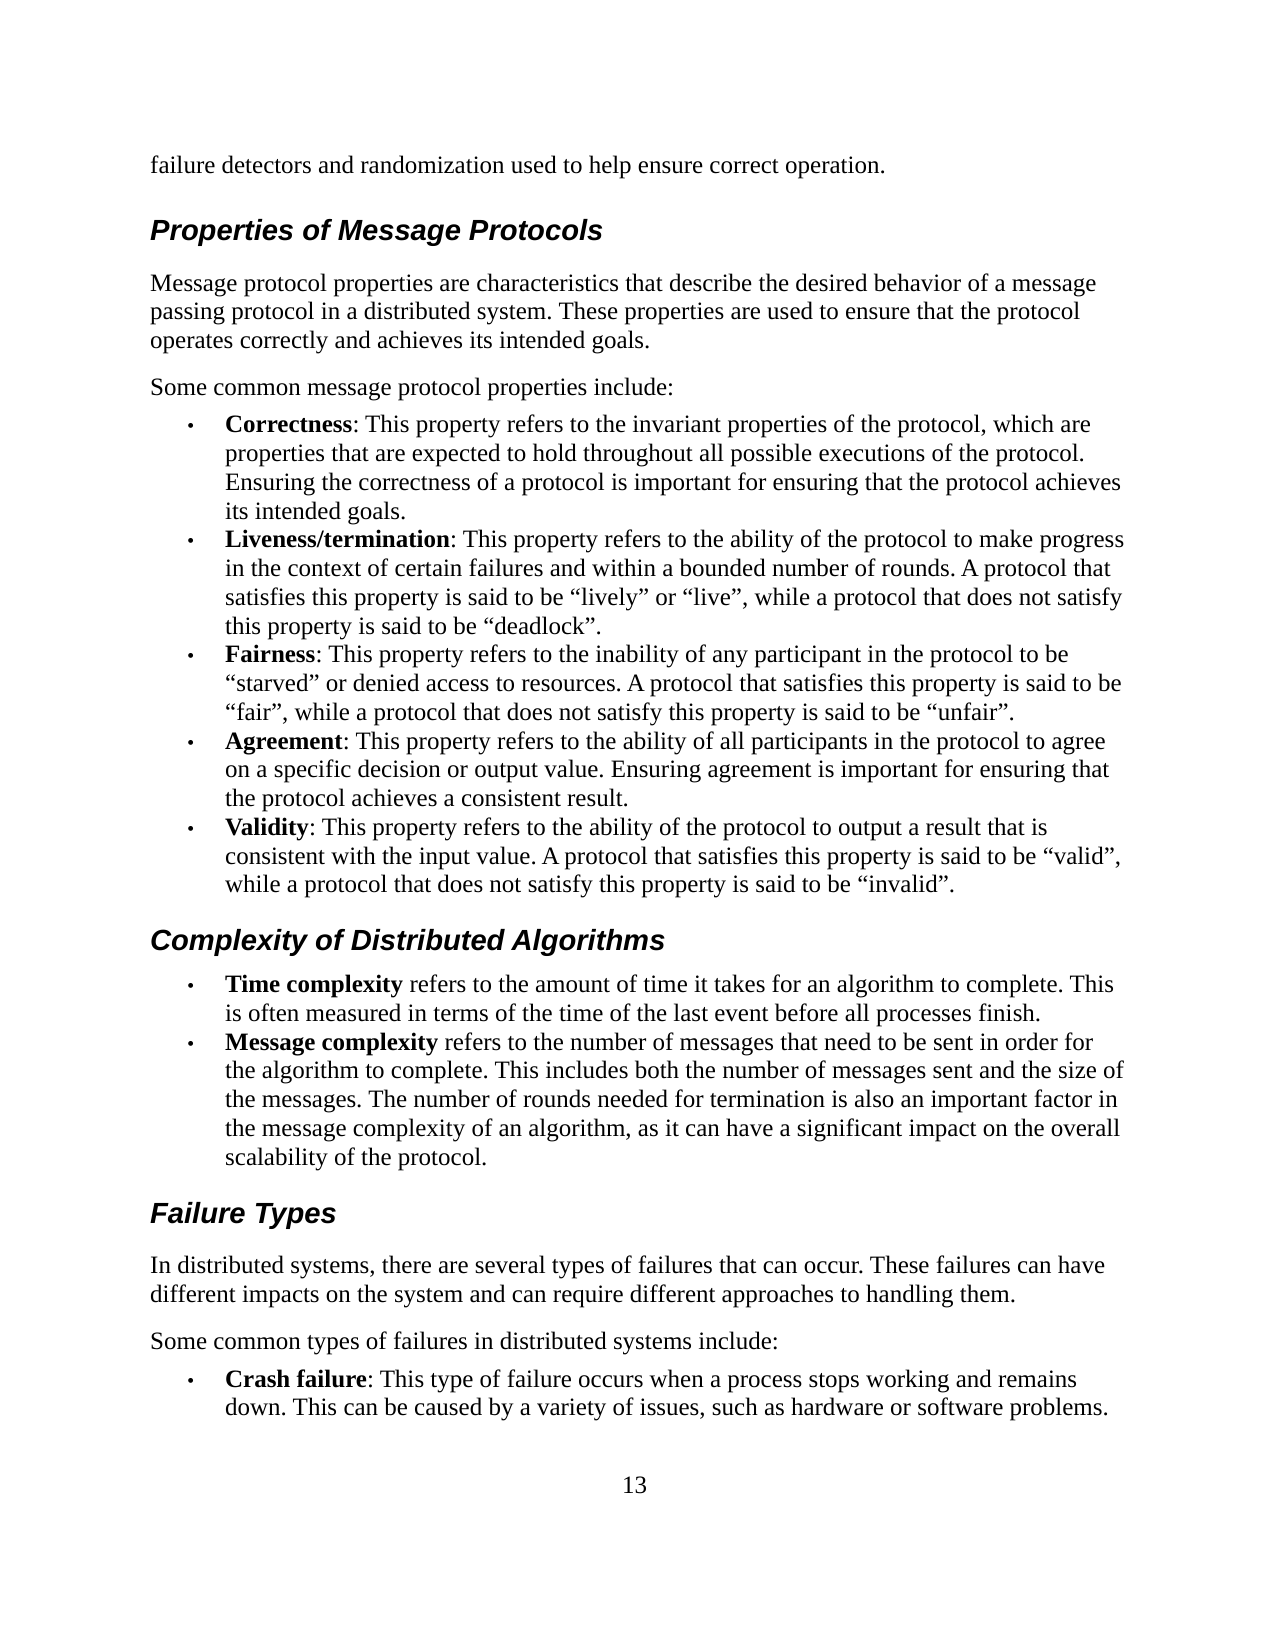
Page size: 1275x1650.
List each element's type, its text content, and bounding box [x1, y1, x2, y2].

list Crash failure: This type of failure occurs when a process stops working and remains down. This can be caused by a variety of issues, such as hardware or software problems. [187, 1364, 1125, 1421]
list Fairness: This property refers to the inability of any participant in the protocol to be “starved” or denied access to resources. A protocol that satisfies this property is said to be “fair”, while a protocol that does not satisfy this property is said to be “unfair”. [187, 639, 1125, 726]
text Some common message protocol properties include: [150, 372, 1125, 401]
text Message protocol properties are characteristics that describe the desired behavior of a message passing protocol in a distributed system. These properties are used to ensure that the protocol operates correctly and achieves its intended goals. [150, 268, 1125, 354]
list Time complexity refers to the amount of time it takes for an algorithm to complete. This is often measured in terms of the time of the last event before all processes finish. [187, 969, 1125, 1027]
subtitle Properties of Message Protocols [150, 213, 1125, 246]
list Message complexity refers to the number of messages that need to be sent in order for the algorithm to complete. This includes both the number of messages sent and the size of the messages. The number of rounds needed for termination is also an important factor in the message complexity of an algorithm, as it can have a significant impact on the overall scalability of the protocol. [187, 1027, 1125, 1171]
text In distributed systems, there are several types of failures that can occur. These failures can have different impacts on the system and can require different approaches to handling them. [150, 1251, 1125, 1308]
list Validity: This property refers to the ability of the protocol to output a result that is consistent with the input value. A protocol that satisfies this property is said to be “valid”, while a protocol that does not satisfy this property is said to be “invalid”. [187, 812, 1125, 898]
subtitle Complexity of Distributed Algorithms [150, 923, 1125, 957]
text Some common types of failures in distributed systems include: [150, 1326, 1125, 1355]
list Agreement: This property refers to the ability of all participants in the protocol to agree on a specific decision or output value. Ensuring agreement is important for ensuring that the protocol achieves a consistent result. [187, 726, 1125, 812]
subtitle Failure Types [150, 1196, 1125, 1229]
text failure detectors and randomization used to help ensure correct operation. [150, 150, 1125, 179]
list Liveness/termination: This property refers to the ability of the protocol to make progress in the context of certain failures and within a bounded number of rounds. A protocol that satisfies this property is said to be “lively” or “live”, while a protocol that does not satisfy this property is said to be “deadlock”. [187, 524, 1125, 639]
list Correctness: This property refers to the invariant properties of the protocol, which are properties that are expected to hold throughout all possible executions of the protocol. Ensuring the correctness of a protocol is important for ensuring that the protocol achieves its intended goals. [187, 409, 1125, 524]
